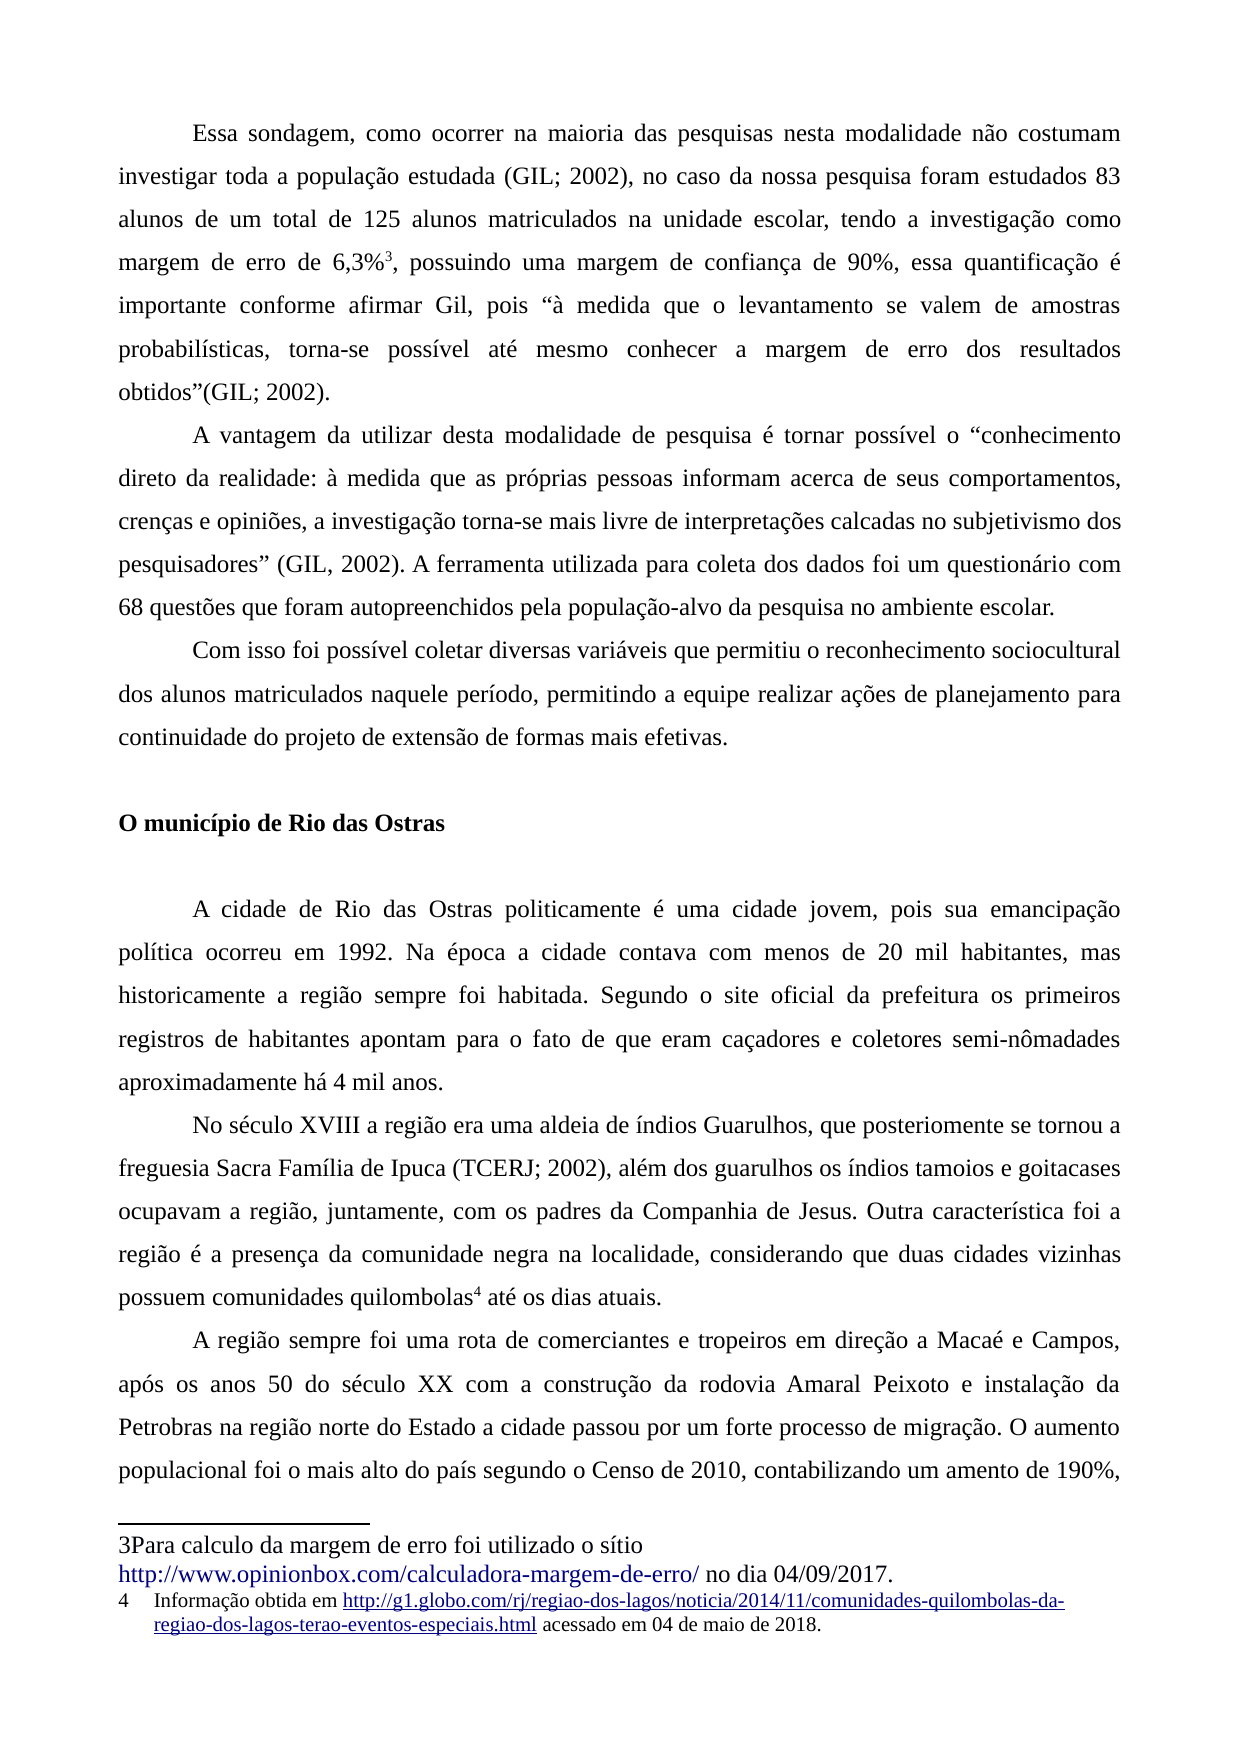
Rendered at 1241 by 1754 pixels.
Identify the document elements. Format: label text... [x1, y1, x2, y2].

text O município de Rio das Ostras [118, 808, 1122, 837]
text A vantagem da utilizar desta modalidade de pesquisa é tornar possível o “conhecimento direto da realidade: à medida que as próprias pessoas informam acerca de seus comportamentos, crenças e opiniões, a investigação torna-se mais livre de interpretações calcadas no subjetivismo dos pesquisadores” (GIL, 2002). A ferramenta utilizada para coleta dos dados foi um questionário com 68 questões que foram autopreenchidos pela população-alvo da pesquisa no ambiente escolar. [118, 420, 1122, 621]
text Essa sondagem, como ocorrer na maioria das pesquisas nesta modalidade não costumam investigar toda a população estudada (GIL; 2002), no caso da nossa pesquisa foram estudados 83 alunos de um total de 125 alunos matriculados na unidade escolar, tendo a investigação como margem de erro de 6,3%, possuindo uma margem de confiança de 90%, essa quantificação é importante conforme afirmar Gil, pois “à medida que o levantamento se valem de amostras probabilísticas, torna-se possível até mesmo conhecer a margem de erro dos resultados obtidos”(GIL; 2002). [118, 118, 1122, 406]
text A cidade de Rio das Ostras politicamente é uma cidade jovem, pois sua emancipação política ocorreu em 1992. Na época a cidade contava com menos de 20 mil habitantes, mas historicamente a região sempre foi habitada. Segundo o site oficial da prefeitura os primeiros registros de habitantes apontam para o fato de que eram caçadores e coletores semi-nômadades aproximadamente há 4 mil anos. [118, 894, 1122, 1096]
text Com isso foi possível coletar diversas variáveis que permitiu o reconhecimento sociocultural dos alunos matriculados naquele período, permitindo a equipe realizar ações de planejamento para continuidade do projeto de extensão de formas mais efetivas. [118, 636, 1122, 751]
text Informação obtida em http://g1.globo.com/rj/regiao-dos-lagos/noticia/2014/11/comunidades-quilombolas-da-regiao-dos-lagos-terao-eventos-especiais.html acessado em 04 de maio de 2018. [118, 1588, 1122, 1636]
text Para calculo da margem de erro foi utilizado o sítio [118, 1530, 1122, 1559]
text http://www.opinionbox.com/calculadora-margem-de-erro/ no dia 04/09/2017. [118, 1559, 1122, 1588]
text A região sempre foi uma rota de comerciantes e tropeiros em direção a Macaé e Campos, após os anos 50 do século XX com a construção da rodovia Amaral Peixoto e instalação da Petrobras na região norte do Estado a cidade passou por um forte processo de migração. O aumento populacional foi o mais alto do país segundo o Censo de 2010, contabilizando um amento de 190%, [118, 1326, 1122, 1484]
text No século XVIII a região era uma aldeia de índios Guarulhos, que posteriomente se tornou a freguesia Sacra Família de Ipuca (TCERJ; 2002), além dos guarulhos os índios tamoios e goitacases ocupavam a região, juntamente, com os padres da Companhia de Jesus. Outra característica foi a região é a presença da comunidade negra na localidade, considerando que duas cidades vizinhas possuem comunidades quilombolas até os dias atuais. [118, 1110, 1122, 1311]
